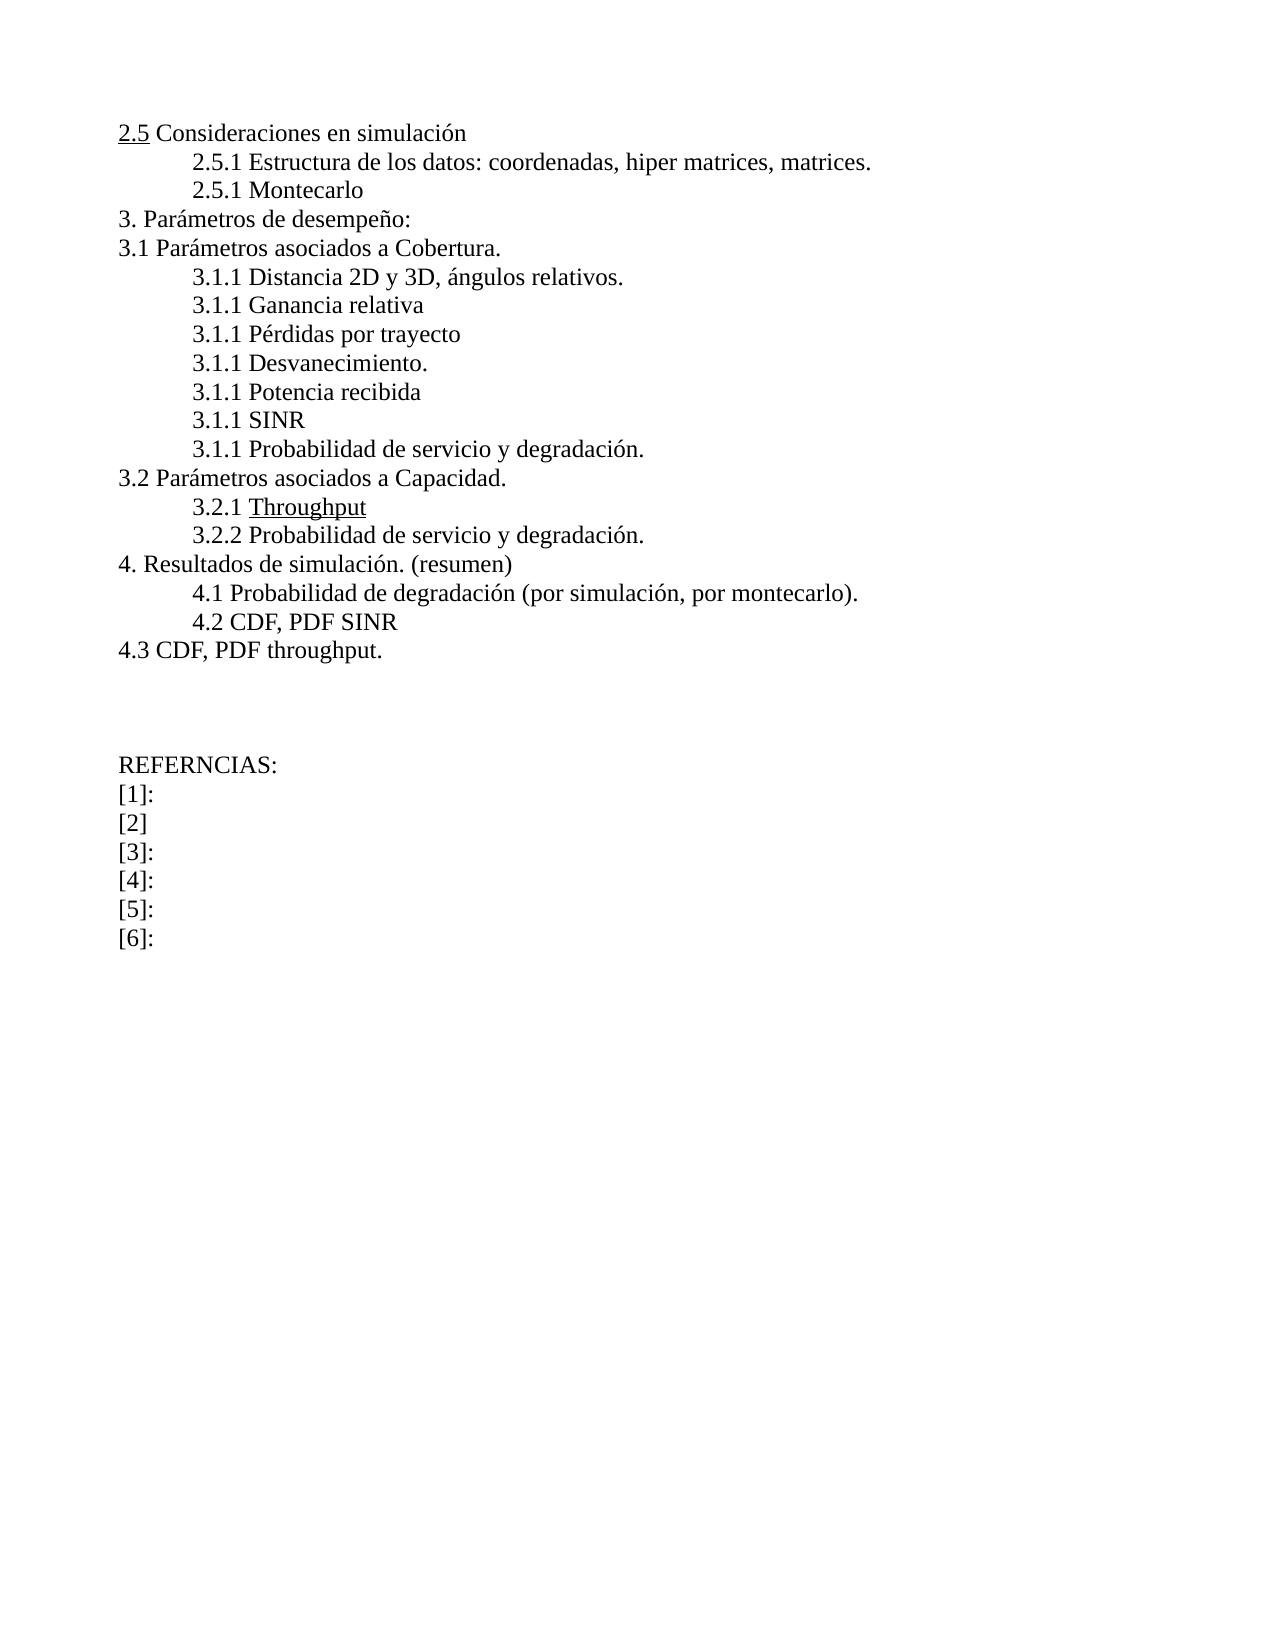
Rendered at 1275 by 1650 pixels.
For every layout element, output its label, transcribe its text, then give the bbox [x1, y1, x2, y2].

text REFERNCIAS: [118, 751, 1157, 779]
text 3.1.1 SINR [118, 406, 1157, 434]
text 3.1.1 Pérdidas por trayecto [118, 319, 1157, 348]
text 2.5.1 Estructura de los datos: coordenadas, hiper matrices, matrices. [118, 147, 1157, 176]
text 4. Resultados de simulación. (resumen) [118, 549, 1157, 578]
text [4]: [118, 866, 1157, 894]
text [5]: [118, 894, 1157, 923]
text 3.1.1 Distancia 2D y 3D, ángulos relativos. [118, 262, 1157, 291]
text 3.1 Parámetros asociados a Cobertura. [118, 233, 1157, 262]
text 3.1.1 Probabilidad de servicio y degradación. [118, 434, 1157, 463]
text 3.1.1 Desvanecimiento. [118, 348, 1157, 377]
text 3.1.1 Ganancia relativa [118, 291, 1157, 319]
text [6]: [118, 923, 1157, 952]
text [1]: [118, 779, 1157, 808]
text [2] [118, 808, 1157, 837]
text 3.2 Parámetros asociados a Capacidad. [118, 463, 1157, 492]
text 3. Parámetros de desempeño: [118, 204, 1157, 233]
text 4.2 CDF, PDF SINR [118, 607, 1157, 636]
text 3.1.1 Potencia recibida [118, 377, 1157, 406]
text 3.2.1 Throughput [118, 492, 1157, 521]
text [3]: [118, 837, 1157, 866]
text 3.2.2 Probabilidad de servicio y degradación. [118, 521, 1157, 549]
text 4.1 Probabilidad de degradación (por simulación, por montecarlo). [118, 578, 1157, 607]
text 2.5.1 Montecarlo [118, 176, 1157, 204]
text 2.5 Consideraciones en simulación [118, 118, 1157, 147]
text 4.3 CDF, PDF throughput. [118, 636, 1157, 664]
